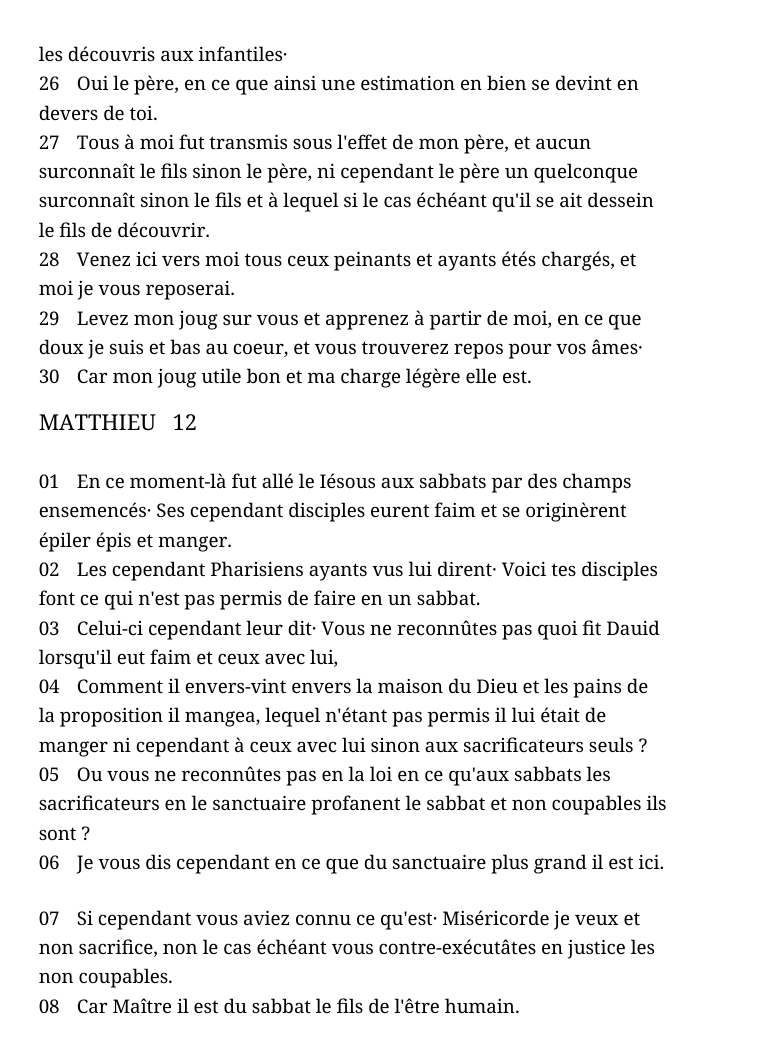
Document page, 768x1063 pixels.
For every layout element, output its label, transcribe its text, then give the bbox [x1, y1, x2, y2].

text les découvris aux infantiles· 26 Oui le père, en ce que ainsi une estimation en bien se devint en devers de toi. 27 Tous à moi fut transmis sous l'effet de mon père, et aucun surconnaît le fils sinon le père, ni cependant le père un quelconque surconnaît sinon le fils et à lequel si le cas échéant qu'il se ait dessein le fils de découvrir. 28 Venez ici vers moi tous ceux peinants et ayants étés chargés, et moi je vous reposerai. 29 Levez mon joug sur vous et apprenez à partir de moi, en ce que doux je suis et bas au coeur, et vous trouverez repos pour vos âmes· 30 Car mon joug utile bon et ma charge légère elle est. [38, 41, 667, 389]
text MATTHIEU 12 [38, 407, 667, 437]
text 01 En ce moment-là fut allé le Iésous aux sabbats par des champs ensemencés· Ses cependant disciples eurent faim et se originèrent épiler épis et manger. 02 Les cependant Pharisiens ayants vus lui dirent· Voici tes disciples font ce qui n'est pas permis de faire en un sabbat. 03 Celui-ci cependant leur dit· Vous ne reconnûtes pas quoi fit Dauid lorsqu'il eut faim et ceux avec lui, 04 Comment il envers-vint envers la maison du Dieu et les pains de la proposition il mangea, lequel n'étant pas permis il lui était de manger ni cependant à ceux avec lui sinon aux sacrificateurs seuls ? 05 Ou vous ne reconnûtes pas en la loi en ce qu'aux sabbats les sacrificateurs en le sanctuaire profanent le sabbat et non coupables ils sont ? 06 Je vous dis cependant en ce que du sanctuaire plus grand il est ici. 07 Si cependant vous aviez connu ce qu'est· Miséricorde je veux et non sacrifice, non le cas échéant vous contre-exécutâtes en justice les non coupables. 08 Car Maître il est du sabbat le fils de l'être humain. [38, 441, 667, 1018]
